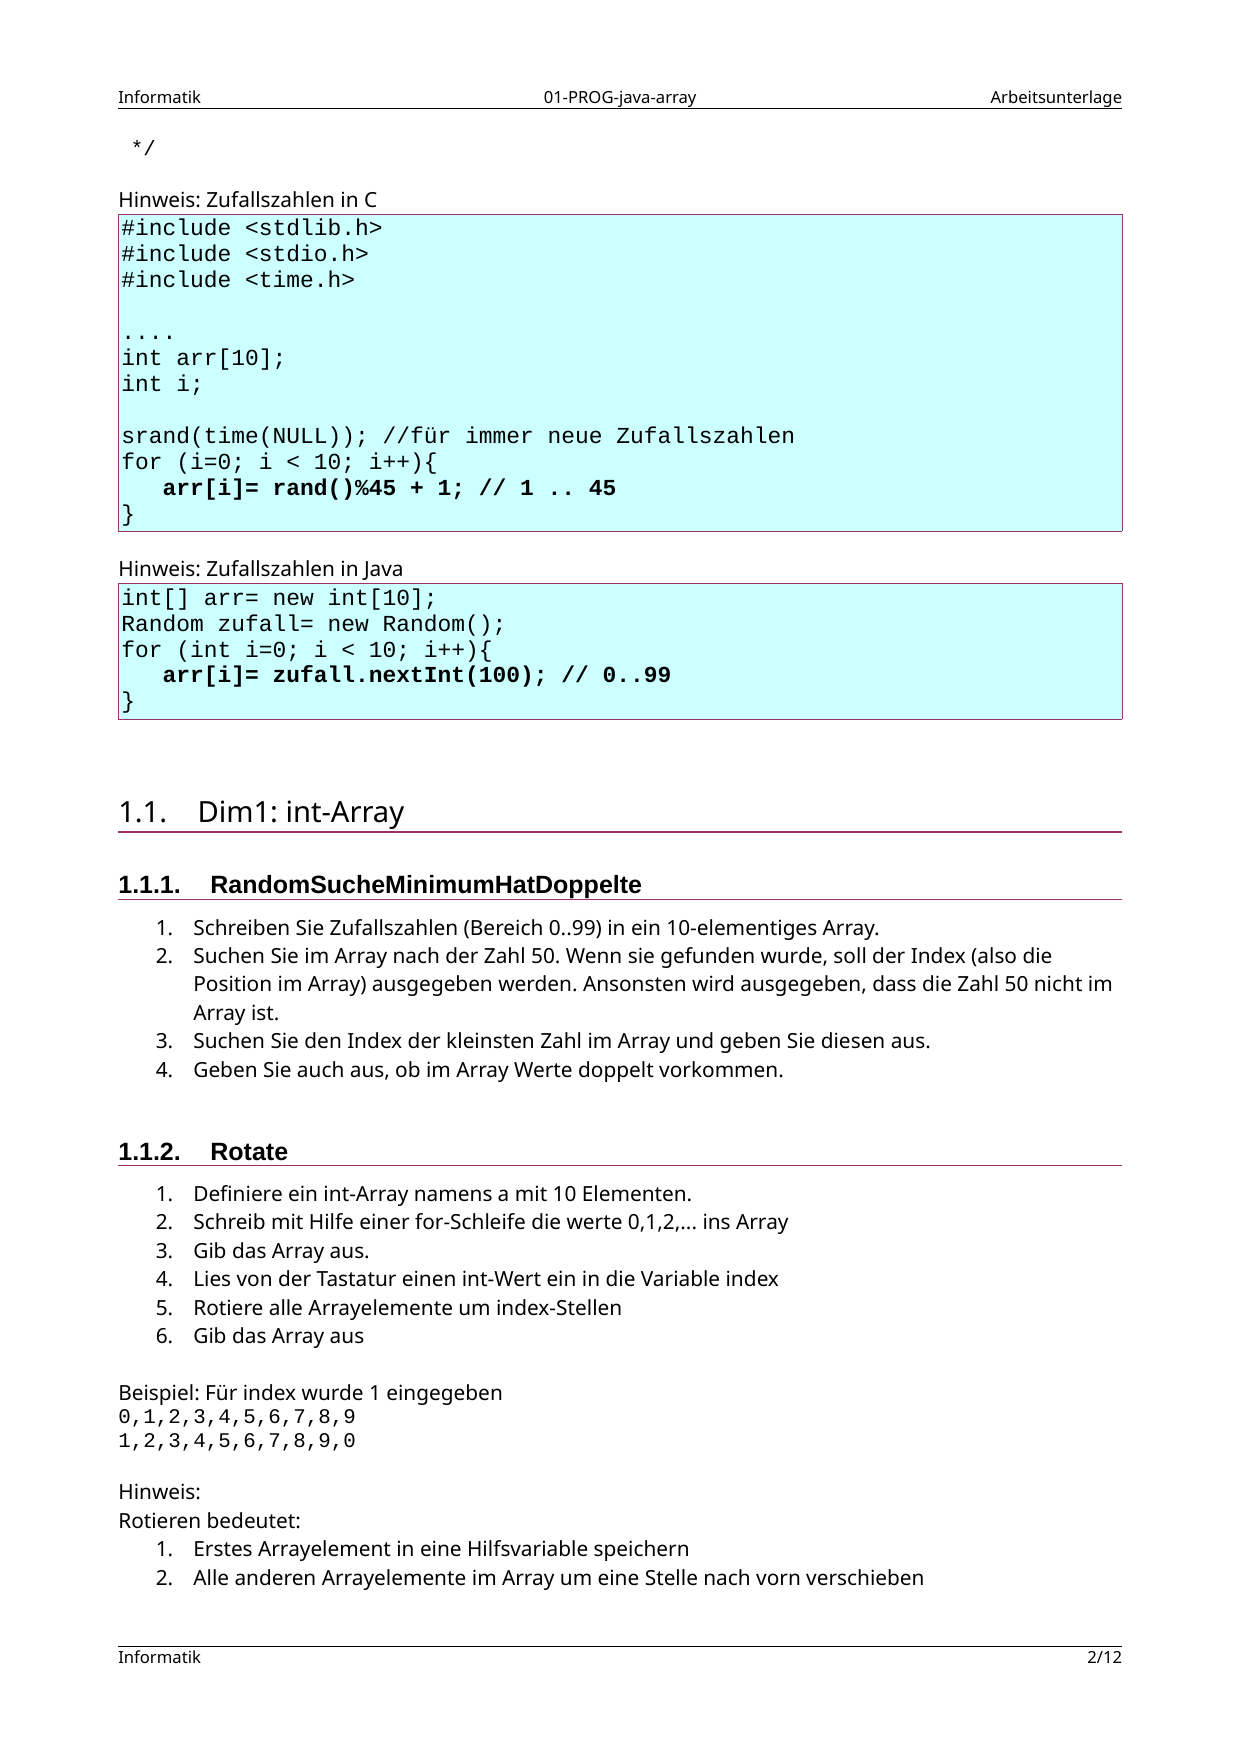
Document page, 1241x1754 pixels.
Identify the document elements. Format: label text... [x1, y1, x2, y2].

list Schreiben Sie Zufallszahlen (Bereich 0..99) in ein 10-elementiges Array. [156, 913, 1122, 941]
text for (i=0; i < 10; i++){ [119, 447, 1122, 473]
text arr[i]= zufall.nextInt(100); // 0..99 [119, 661, 1122, 687]
text Random zufall= new Random(); [119, 609, 1122, 635]
subtitle Rotate [118, 1137, 1122, 1165]
text 0,1,2,3,4,5,6,7,8,9 [118, 1406, 1122, 1430]
text int arr[10]; [119, 343, 1122, 369]
list Definiere ein int-Array namens a mit 10 Elementen. [156, 1179, 1122, 1207]
subtitle Dim1: int-Array [118, 791, 1122, 831]
text Hinweis: Zufallszahlen in Java [118, 554, 1122, 583]
text Hinweis: [118, 1477, 1122, 1506]
text .... [119, 317, 1122, 343]
list Gib das Array aus. [156, 1236, 1122, 1264]
text int[] arr= new int[10]; [119, 584, 1122, 609]
text } [119, 499, 1122, 531]
text Rotieren bedeutet: [118, 1506, 1122, 1534]
list Alle anderen Arrayelemente im Array um eine Stelle nach vorn verschieben [156, 1563, 1122, 1591]
text Beispiel: Für index wurde 1 eingegeben [118, 1378, 1122, 1406]
list Lies von der Tastatur einen int-Wert ein in die Variable index [156, 1264, 1122, 1293]
text */ [118, 138, 1122, 162]
list Geben Sie auch aus, ob im Array Werte doppelt vorkommen. [156, 1055, 1122, 1112]
list Schreib mit Hilfe einer for-Schleife die werte 0,1,2,... ins Array [156, 1207, 1122, 1236]
text arr[i]= rand()%45 + 1; // 1 .. 45 [119, 473, 1122, 499]
text for (int i=0; i < 10; i++){ [119, 635, 1122, 661]
text srand(time(NULL)); //für immer neue Zufallszahlen [119, 421, 1122, 447]
text 1,2,3,4,5,6,7,8,9,0 [118, 1430, 1122, 1454]
text Hinweis: Zufallszahlen in C [118, 185, 1122, 214]
list Erstes Arrayelement in eine Hilfsvariable speichern [156, 1534, 1122, 1563]
list Rotiere alle Arrayelemente um index-Stellen [156, 1293, 1122, 1321]
text #include <time.h> [119, 266, 1122, 291]
text #include <stdio.h> [119, 239, 1122, 266]
list Suchen Sie im Array nach der Zahl 50. Wenn sie gefunden wurde, soll der Index (also die Position im Array) ausgegeben werden. Ansonsten wird ausgegeben, dass die Zahl 50 nicht im Array ist. [156, 941, 1122, 1026]
list Suchen Sie den Index der kleinsten Zahl im Array und geben Sie diesen aus. [156, 1026, 1122, 1055]
subtitle RandomSucheMinimumHatDoppelte [118, 870, 1122, 899]
text } [119, 687, 1122, 719]
text #include <stdlib.h> [119, 215, 1122, 239]
list Gib das Array aus [156, 1321, 1122, 1349]
text int i; [119, 369, 1122, 395]
